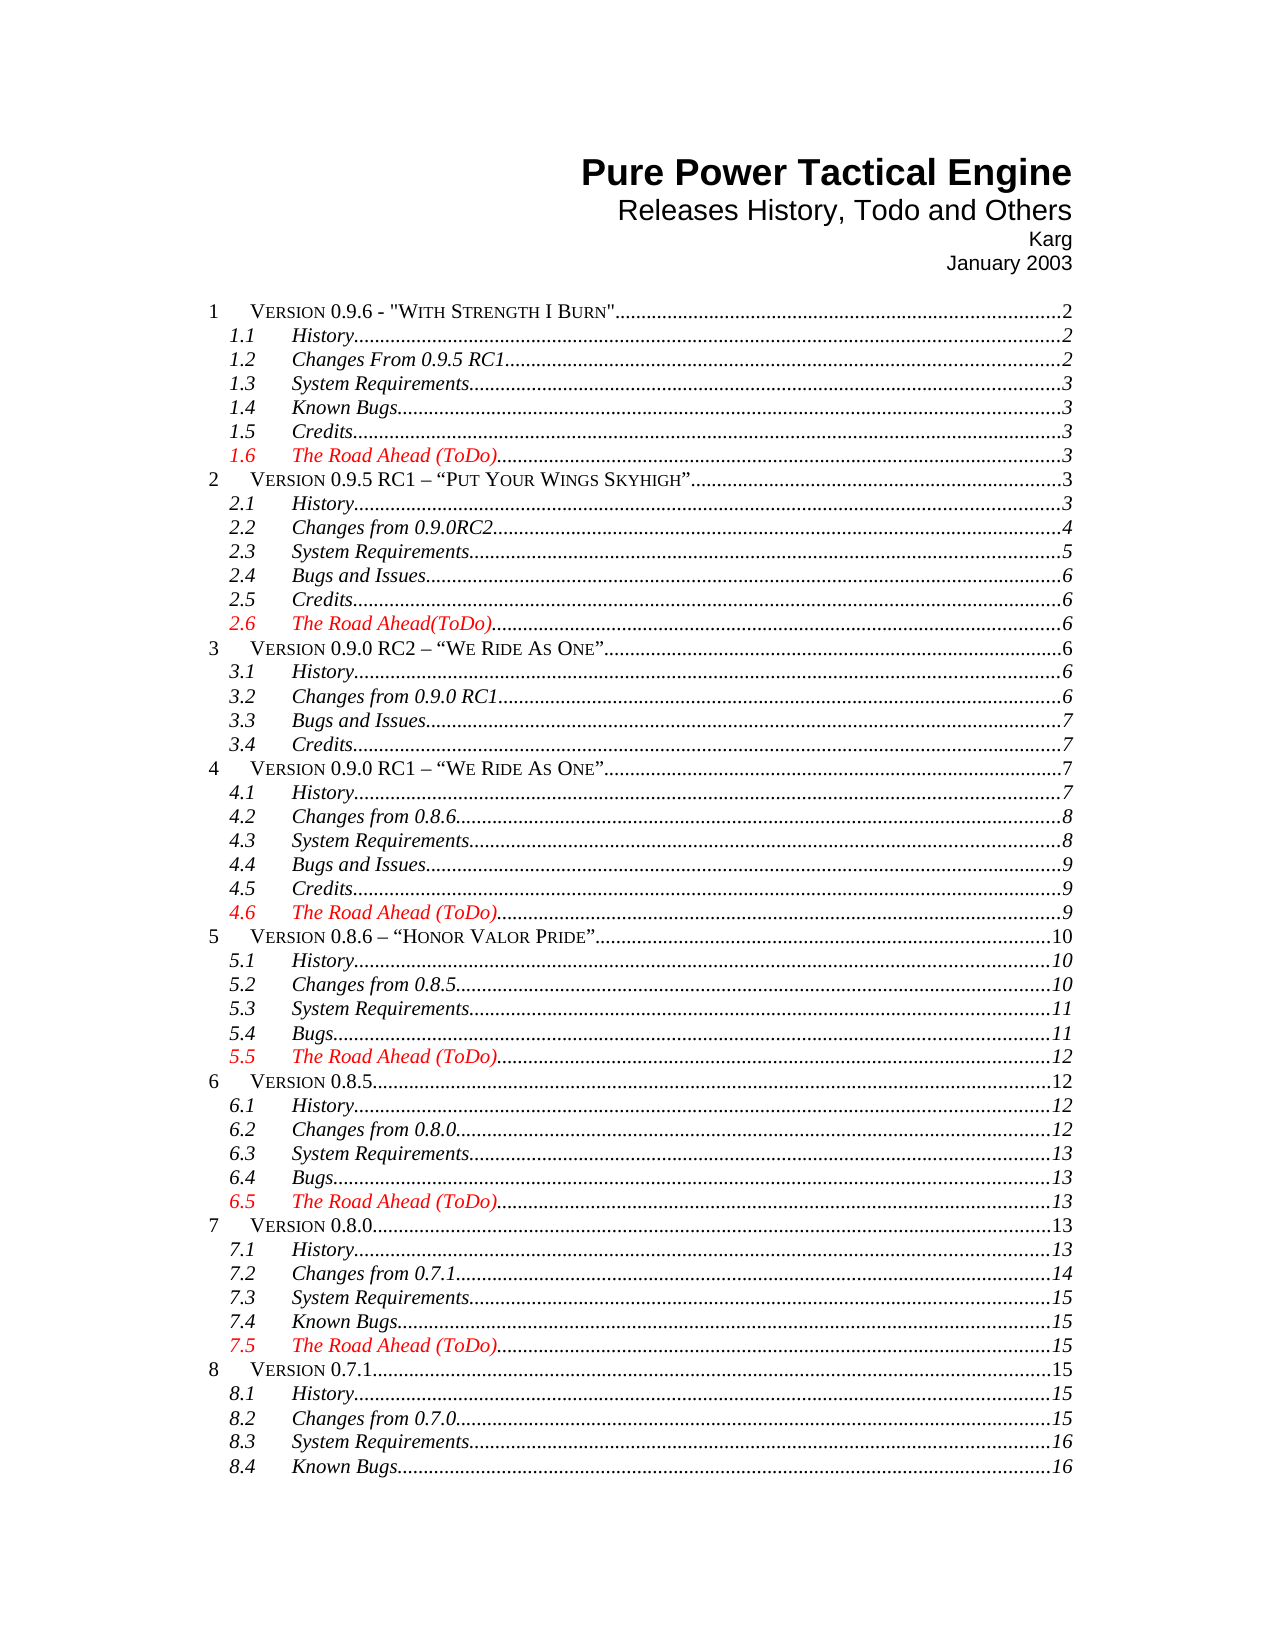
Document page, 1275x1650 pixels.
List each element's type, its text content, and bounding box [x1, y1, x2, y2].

text 4.1 History 7 [229, 780, 1072, 804]
text 5.4 Bugs 11 [229, 1020, 1072, 1044]
text 3.4 Credits 7 [229, 732, 1072, 756]
text 2 Version 0.9.5 RC1 – “Put Your Wings Skyhigh” 3 [208, 467, 1072, 491]
text 8.3 System Requirements 16 [229, 1429, 1072, 1453]
text 8.4 Known Bugs 16 [229, 1453, 1072, 1478]
text 8.1 History 15 [229, 1381, 1072, 1405]
text 4.5 Credits 9 [229, 876, 1072, 900]
text 6.5 The Road Ahead (ToDo) 13 [229, 1189, 1072, 1213]
text 5 Version 0.8.6 – “Honor Valor Pride” 10 [208, 924, 1072, 948]
text 4.2 Changes from 0.8.6 8 [229, 804, 1072, 828]
text 7.3 System Requirements 15 [229, 1285, 1072, 1309]
text 4.6 The Road Ahead (ToDo) 9 [229, 900, 1072, 924]
text 3.1 History 6 [229, 659, 1072, 683]
text 3 Version 0.9.0 RC2 – “We Ride As One” 6 [208, 635, 1072, 659]
text 4.3 System Requirements 8 [229, 828, 1072, 852]
text 7.1 History 13 [229, 1237, 1072, 1261]
text 4.4 Bugs and Issues 9 [229, 852, 1072, 876]
text 5.5 The Road Ahead (ToDo) 12 [229, 1044, 1072, 1068]
text 6.3 System Requirements 13 [229, 1141, 1072, 1165]
text 6.1 History 12 [229, 1093, 1072, 1117]
text 8.2 Changes from 0.7.0 15 [229, 1405, 1072, 1429]
text 5.3 System Requirements 11 [229, 996, 1072, 1020]
text 1.3 System Requirements 3 [229, 371, 1072, 395]
text 2.6 The Road Ahead(ToDo) 6 [229, 611, 1072, 635]
text 4 Version 0.9.0 RC1 – “We Ride As One” 7 [208, 756, 1072, 780]
text 1.2 Changes From 0.9.5 RC1 2 [229, 347, 1072, 371]
text 7 Version 0.8.0 13 [208, 1213, 1072, 1237]
text 6 Version 0.8.5 12 [208, 1068, 1072, 1093]
text 2.4 Bugs and Issues 6 [229, 563, 1072, 587]
text 3.2 Changes from 0.9.0 RC1 6 [229, 683, 1072, 708]
text 2.5 Credits 6 [229, 587, 1072, 611]
text 5.1 History 10 [229, 948, 1072, 972]
text 2.1 History 3 [229, 491, 1072, 515]
text 1.6 The Road Ahead (ToDo) 3 [229, 443, 1072, 467]
text 6.4 Bugs 13 [229, 1165, 1072, 1189]
text 7.4 Known Bugs 15 [229, 1309, 1072, 1333]
text 1.4 Known Bugs 3 [229, 395, 1072, 419]
text 1.1 History 2 [229, 323, 1072, 347]
text 8 Version 0.7.1 15 [208, 1357, 1072, 1381]
text Karg [202, 227, 1072, 251]
text 6.2 Changes from 0.8.0 12 [229, 1117, 1072, 1141]
text January 2003 [202, 251, 1072, 274]
text 5.2 Changes from 0.8.5 10 [229, 972, 1072, 996]
text 3.3 Bugs and Issues 7 [229, 708, 1072, 732]
text 7.2 Changes from 0.7.1 14 [229, 1261, 1072, 1285]
text 1 Version 0.9.6 - "With Strength I Burn" 2 [208, 298, 1072, 323]
text Releases History, Todo and Others [202, 193, 1072, 227]
text 7.5 The Road Ahead (ToDo) 15 [229, 1333, 1072, 1357]
text 1.5 Credits 3 [229, 419, 1072, 443]
text 2.2 Changes from 0.9.0RC2 4 [229, 515, 1072, 539]
text Pure Power Tactical Engine [202, 150, 1072, 193]
text 2.3 System Requirements 5 [229, 539, 1072, 563]
